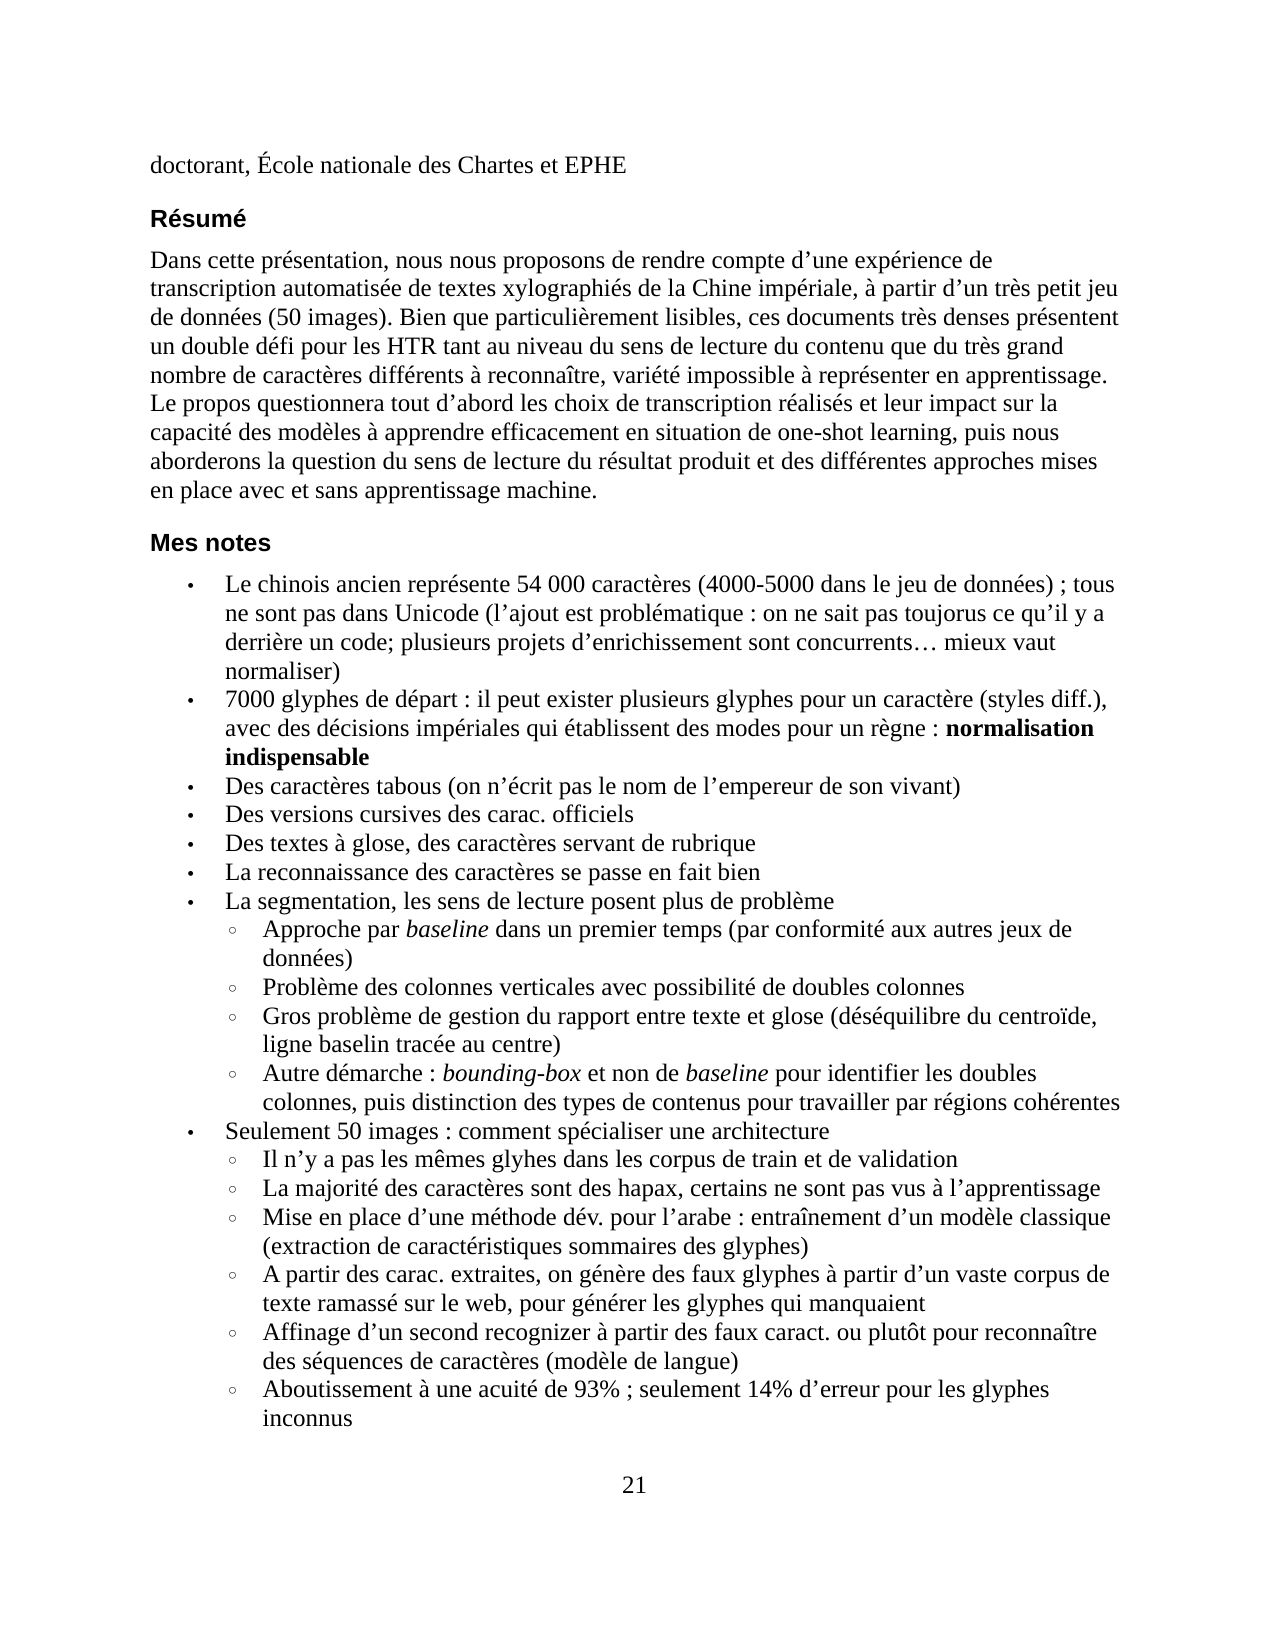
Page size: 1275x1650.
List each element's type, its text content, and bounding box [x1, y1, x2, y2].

text Dans cette présentation, nous nous proposons de rendre compte d’une expérience de transcription automatisée de textes xylographiés de la Chine impériale, à partir d’un très petit jeu de données (50 images). Bien que particulièrement lisibles, ces documents très denses présentent un double défi pour les HTR tant au niveau du sens de lecture du contenu que du très grand nombre de caractères différents à reconnaître, variété impossible à représenter en apprentissage. Le propos questionnera tout d’abord les choix de transcription réalisés et leur impact sur la capacité des modèles à apprendre efficacement en situation de one-shot learning, puis nous aborderons la question du sens de lecture du résultat produit et des différentes approches mises en place avec et sans apprentissage machine. [150, 245, 1125, 503]
list Des versions cursives des carac. officiels [187, 799, 1125, 828]
list Le chinois ancien représente 54 000 caractères (4000-5000 dans le jeu de données) ; tous ne sont pas dans Unicode (l’ajout est problématique : on ne sait pas toujorus ce qu’il y a derrière un code; plusieurs projets d’enrichissement sont concurrents… mieux vaut normaliser) [187, 569, 1125, 684]
list Aboutissement à une acuité de 93% ; seulement 14% d’erreur pour les glyphes inconnus [225, 1374, 1125, 1432]
list Mise en place d’une méthode dév. pour l’arabe : entraînement d’un modèle classique (extraction de caractéristiques sommaires des glyphes) [225, 1202, 1125, 1259]
list 7000 glyphes de départ : il peut exister plusieurs glyphes pour un caractère (styles diff.), avec des décisions impériales qui établissent des modes pour un règne : normalisation indispensable [187, 684, 1125, 771]
subtitle Mes notes [150, 528, 1125, 557]
list Autre démarche : bounding-box et non de baseline pour identifier les doubles colonnes, puis distinction des types de contenus pour travailler par régions cohérentes [225, 1058, 1125, 1116]
list La majorité des caractères sont des hapax, certains ne sont pas vus à l’apprentissage [225, 1173, 1125, 1202]
list A partir des carac. extraites, on génère des faux glyphes à partir d’un vaste corpus de texte ramassé sur le web, pour générer les glyphes qui manquaient [225, 1259, 1125, 1317]
list Gros problème de gestion du rapport entre texte et glose (déséquilibre du centroïde, ligne baselin tracée au centre) [225, 1001, 1125, 1058]
list Des textes à glose, des caractères servant de rubrique [187, 828, 1125, 857]
text doctorant, École nationale des Chartes et EPHE [150, 150, 1125, 179]
list Approche par baseline dans un premier temps (par conformité aux autres jeux de données) [225, 914, 1125, 972]
list La reconnaissance des caractères se passe en fait bien [187, 857, 1125, 886]
list Problème des colonnes verticales avec possibilité de doubles colonnes [225, 972, 1125, 1001]
list La segmentation, les sens de lecture posent plus de problème [187, 886, 1125, 914]
list Affinage d’un second recognizer à partir des faux caract. ou plutôt pour reconnaître des séquences de caractères (modèle de langue) [225, 1317, 1125, 1374]
list Des caractères tabous (on n’écrit pas le nom de l’empereur de son vivant) [187, 771, 1125, 799]
subtitle Résumé [150, 204, 1125, 232]
list Seulement 50 images : comment spécialiser une architecture [187, 1116, 1125, 1144]
list Il n’y a pas les mêmes glyhes dans les corpus de train et de validation [225, 1144, 1125, 1173]
